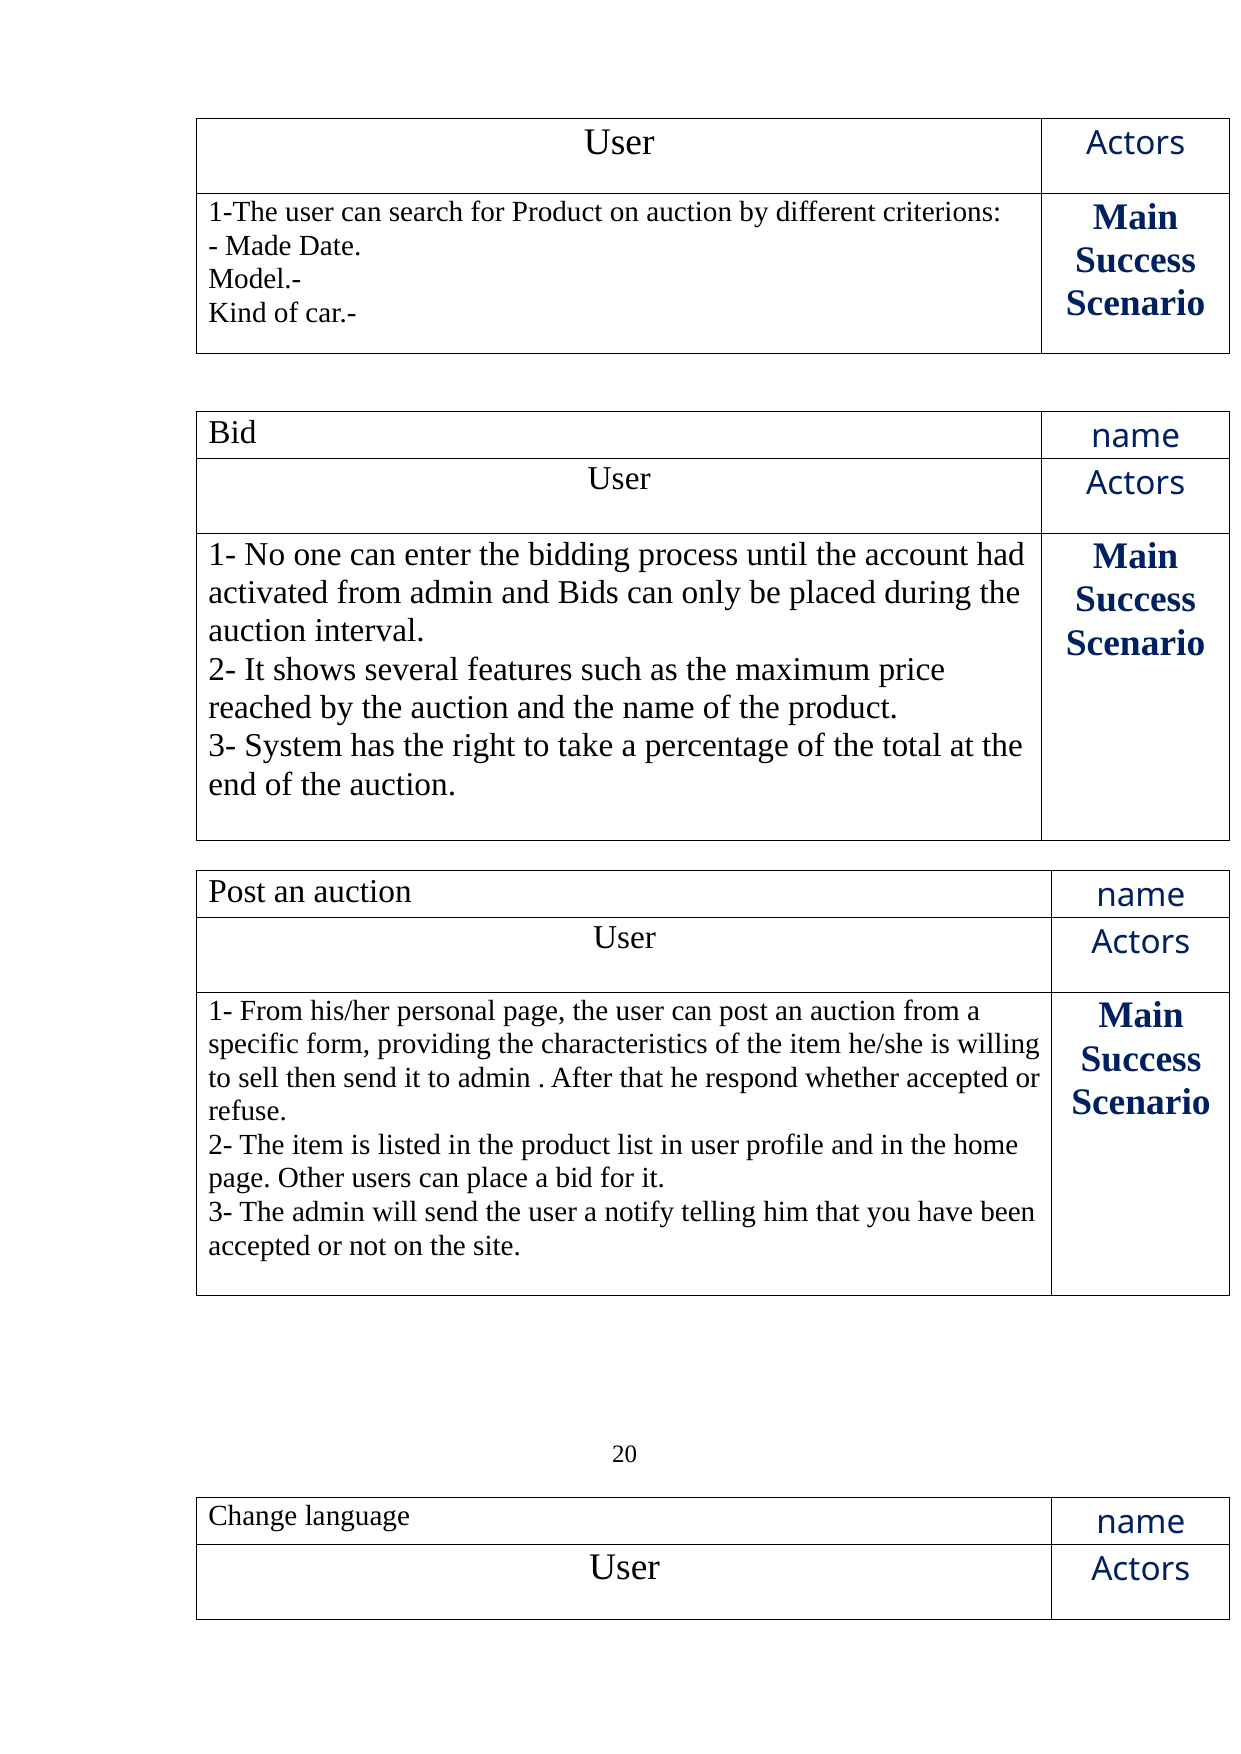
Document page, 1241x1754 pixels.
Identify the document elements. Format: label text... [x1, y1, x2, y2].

table_cell User [197, 459, 1041, 533]
table_cell User [197, 918, 1051, 992]
table_cell Actors [1042, 459, 1229, 533]
table_cell 1- No one can enter the bidding process until the account had activated from admin and Bids can only be placed during the auction interval. 2- It shows several features such as the maximum price reached by the auction and the name of the product. 3- System has the right to take a percentage of the total at the end of the auction. [197, 534, 1041, 840]
table_header name [1052, 871, 1229, 917]
table_cell User [197, 119, 1041, 193]
table_cell User [197, 1545, 1051, 1619]
table_header name [1042, 412, 1229, 457]
table_cell 1-The user can search for Product on auction by different criterions: - Made Date. Model.- Kind of car.- [197, 194, 1041, 352]
table_cell Actors [1042, 119, 1229, 193]
table_cell Main Success Scenario [1042, 194, 1229, 352]
table_header Bid [197, 412, 1041, 457]
table_cell Main Success Scenario [1052, 993, 1229, 1295]
table_cell 1- From his/her personal page, the user can post an auction from a specific form, providing the characteristics of the item he/she is willing to sell then send it to admin . After that he respond whether accepted or refuse. 2- The item is listed in the product list in user profile and in the home page. Other users can place a bid for it. 3- The admin will send the user a notify telling him that you have been accepted or not on the site. [197, 993, 1051, 1295]
table_header name [1052, 1498, 1229, 1543]
table_header Post an auction [197, 871, 1051, 917]
table_cell Actors [1052, 918, 1229, 992]
table_cell Main Success Scenario [1042, 534, 1229, 840]
table_header Change language [197, 1498, 1051, 1543]
text 20 [118, 1439, 1122, 1468]
table_cell Actors [1052, 1545, 1229, 1619]
